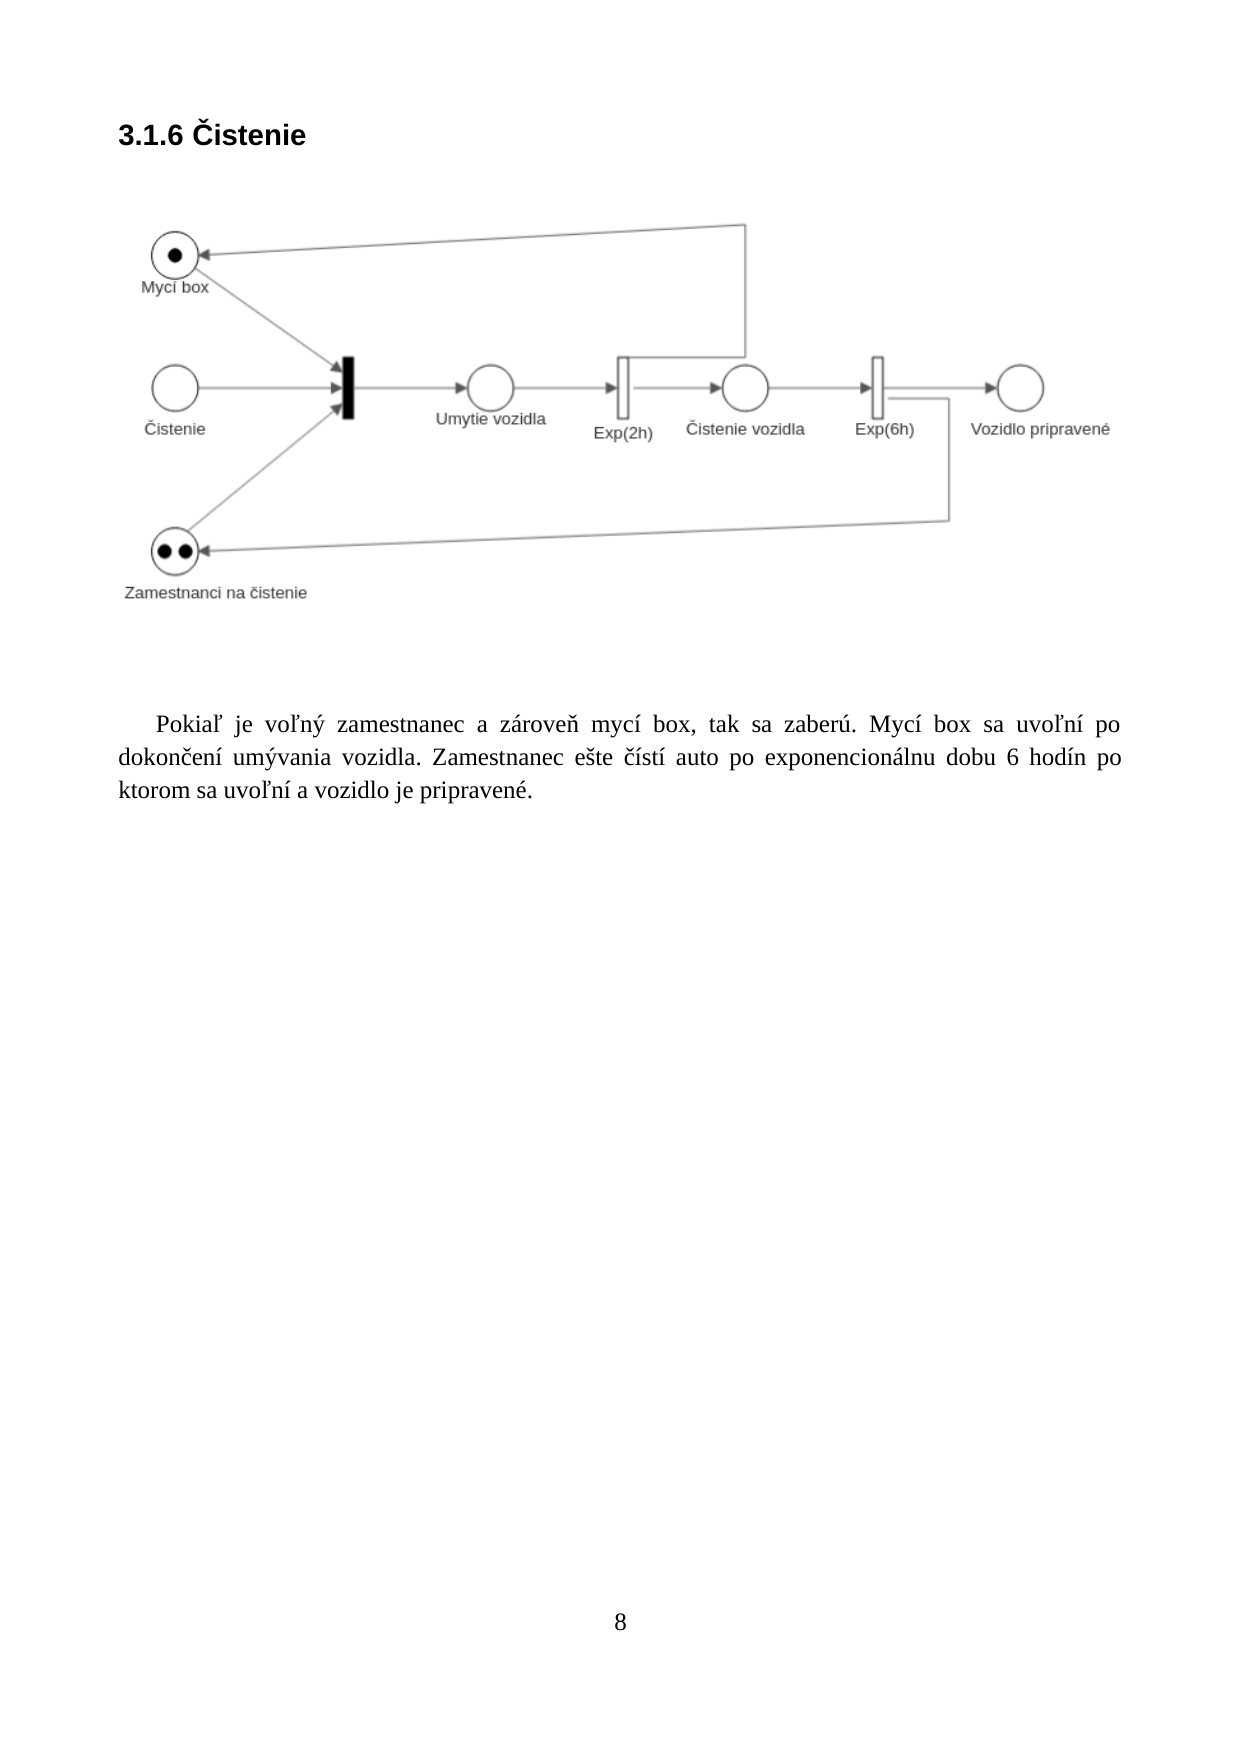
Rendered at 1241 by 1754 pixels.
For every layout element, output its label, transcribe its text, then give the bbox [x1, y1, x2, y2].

subtitle Čistenie [118, 118, 1122, 152]
text Pokiaľ je voľný zamestnanec a zároveň mycí box, tak sa zaberú. Mycí box sa uvoľní po dokončení umývania vozidla. Zamestnanec ešte čístí auto po exponencionálnu dobu 6 hodín po ktorom sa uvoľní a vozidlo je pripravené. [118, 709, 1122, 804]
picture [118, 212, 1123, 610]
